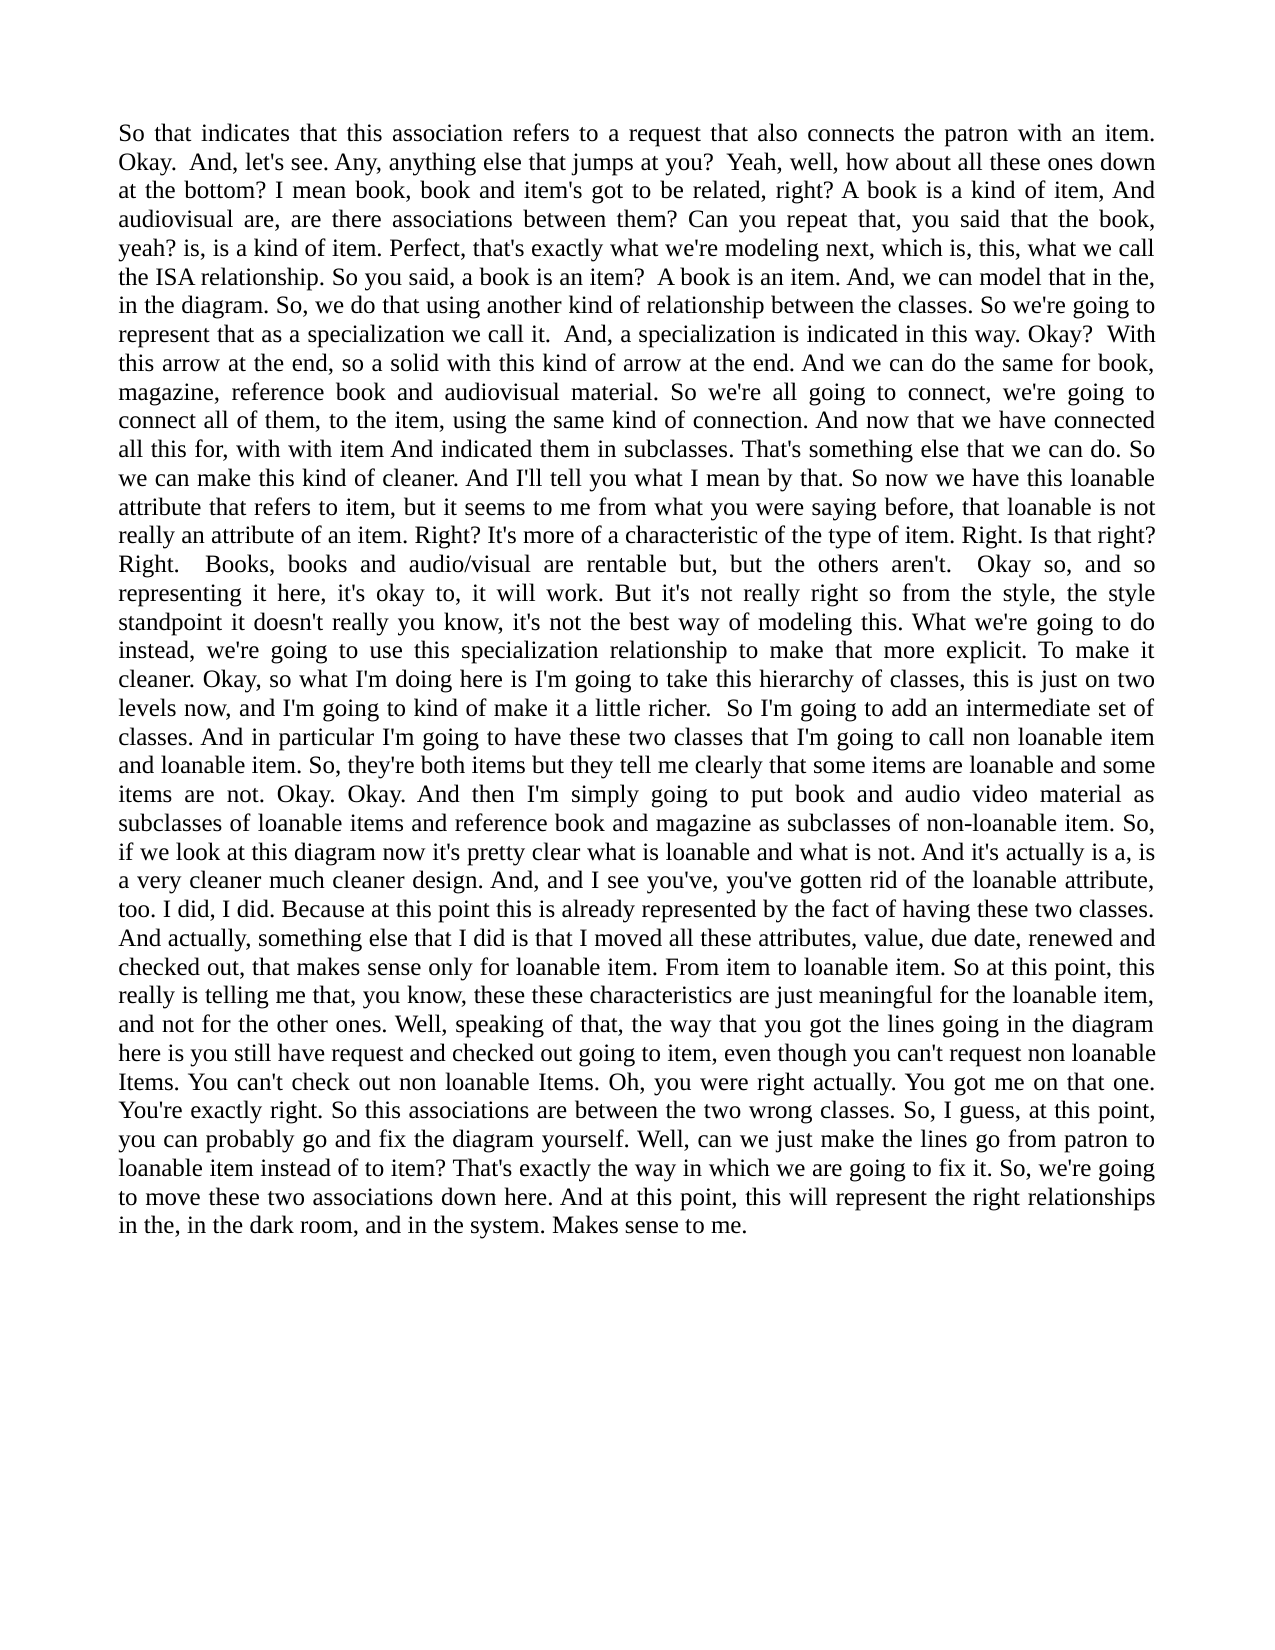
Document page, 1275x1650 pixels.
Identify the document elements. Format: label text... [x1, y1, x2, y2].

text So that indicates that this association refers to a request that also connects the patron with an item. Okay. And, let's see. Any, anything else that jumps at you? Yeah, well, how about all these ones down at the bottom? I mean book, book and item's got to be related, right? A book is a kind of item, And audiovisual are, are there associations between them? Can you repeat that, you said that the book, yeah? is, is a kind of item. Perfect, that's exactly what we're modeling next, which is, this, what we call the ISA relationship. So you said, a book is an item? A book is an item. And, we can model that in the, in the diagram. So, we do that using another kind of relationship between the classes. So we're going to represent that as a specialization we call it. And, a specialization is indicated in this way. Okay? With this arrow at the end, so a solid with this kind of arrow at the end. And we can do the same for book, magazine, reference book and audiovisual material. So we're all going to connect, we're going to connect all of them, to the item, using the same kind of connection. And now that we have connected all this for, with with item And indicated them in subclasses. That's something else that we can do. So we can make this kind of cleaner. And I'll tell you what I mean by that. So now we have this loanable attribute that refers to item, but it seems to me from what you were saying before, that loanable is not really an attribute of an item. Right? It's more of a characteristic of the type of item. Right. Is that right? Right. Books, books and audio/visual are rentable but, but the others aren't. Okay so, and so representing it here, it's okay to, it will work. But it's not really right so from the style, the style standpoint it doesn't really you know, it's not the best way of modeling this. What we're going to do instead, we're going to use this specialization relationship to make that more explicit. To make it cleaner. Okay, so what I'm doing here is I'm going to take this hierarchy of classes, this is just on two levels now, and I'm going to kind of make it a little richer. So I'm going to add an intermediate set of classes. And in particular I'm going to have these two classes that I'm going to call non loanable item and loanable item. So, they're both items but they tell me clearly that some items are loanable and some items are not. Okay. Okay. And then I'm simply going to put book and audio video material as subclasses of loanable items and reference book and magazine as subclasses of non-loanable item. So, if we look at this diagram now it's pretty clear what is loanable and what is not. And it's actually is a, is a very cleaner much cleaner design. And, and I see you've, you've gotten rid of the loanable attribute, too. I did, I did. Because at this point this is already represented by the fact of having these two classes. And actually, something else that I did is that I moved all these attributes, value, due date, renewed and checked out, that makes sense only for loanable item. From item to loanable item. So at this point, this really is telling me that, you know, these these characteristics are just meaningful for the loanable item, and not for the other ones. Well, speaking of that, the way that you got the lines going in the diagram here is you still have request and checked out going to item, even though you can't request non loanable Items. You can't check out non loanable Items. Oh, you were right actually. You got me on that one. You're exactly right. So this associations are between the two wrong classes. So, I guess, at this point, you can probably go and fix the diagram yourself. Well, can we just make the lines go from patron to loanable item instead of to item? That's exactly the way in which we are going to fix it. So, we're going to move these two associations down here. And at this point, this will represent the right relationships in the, in the dark room, and in the system. Makes sense to me. [118, 118, 1157, 1239]
